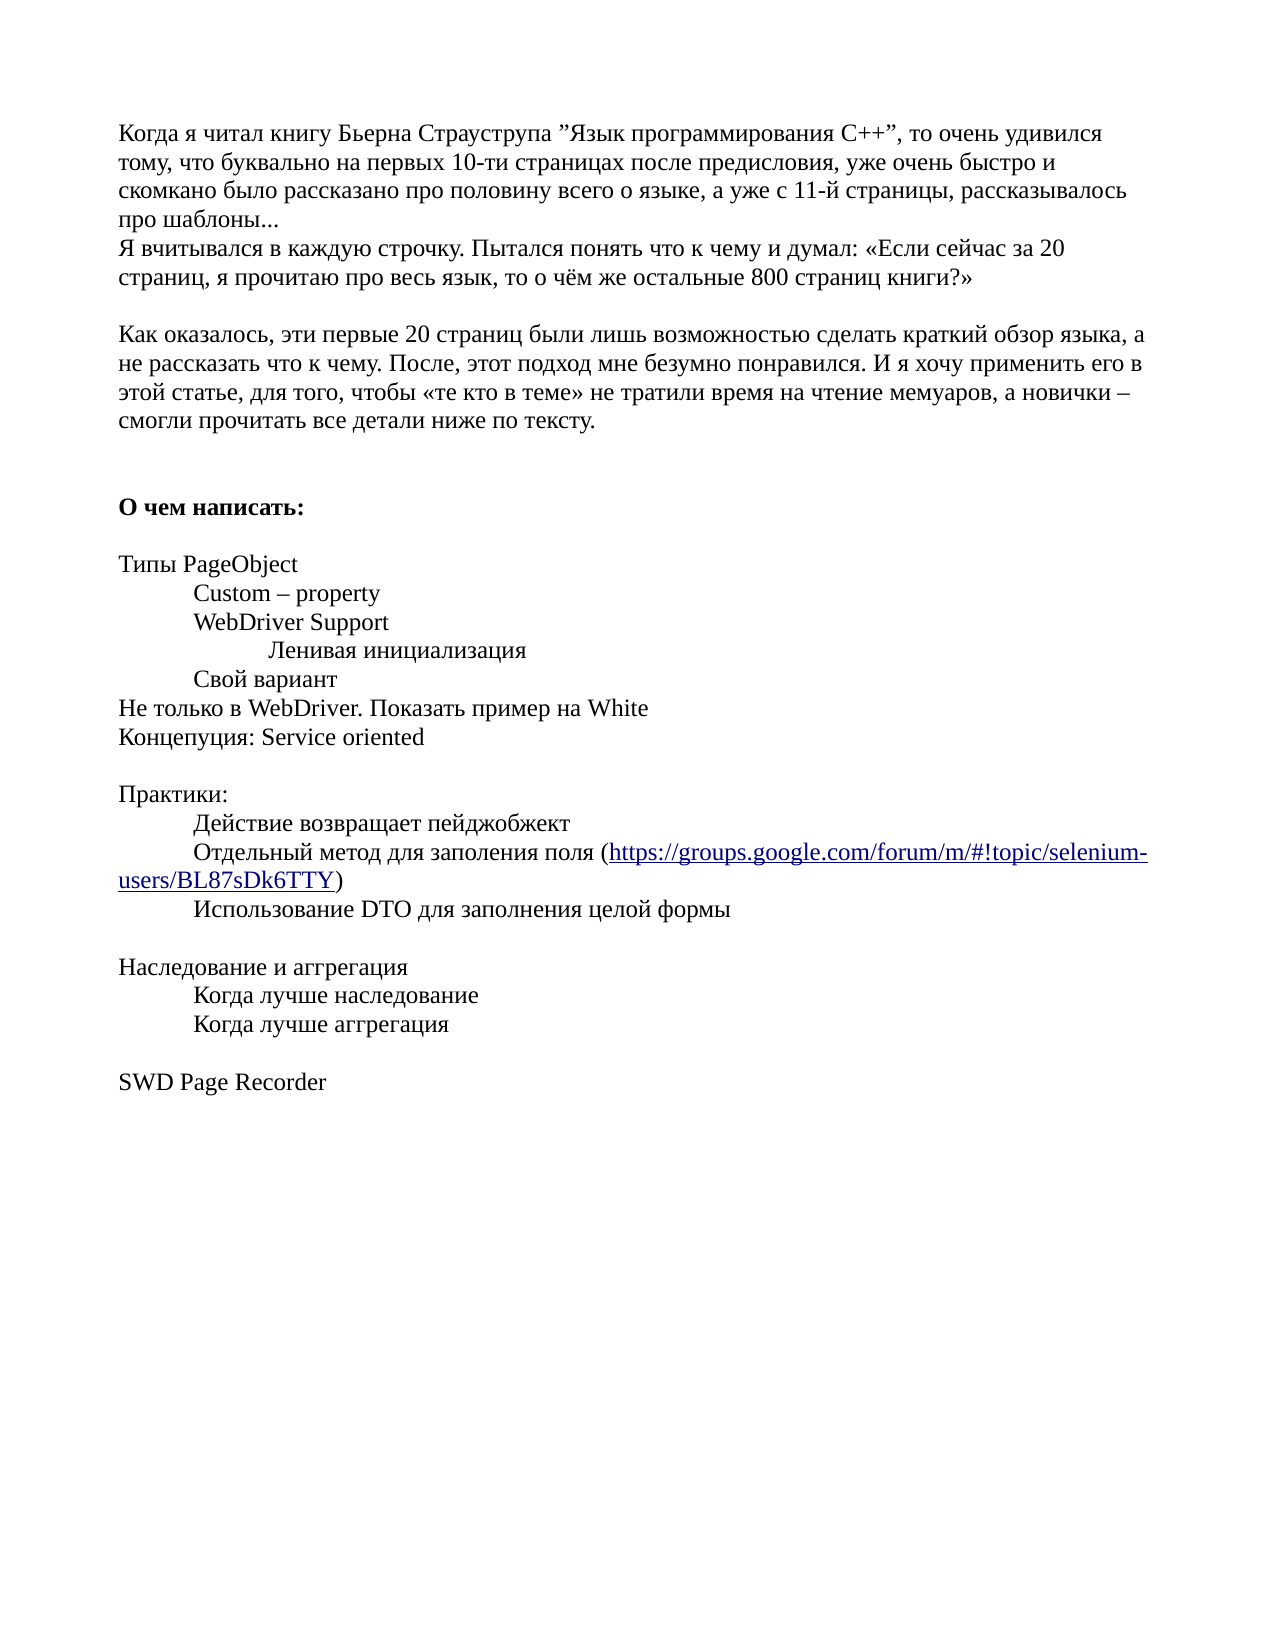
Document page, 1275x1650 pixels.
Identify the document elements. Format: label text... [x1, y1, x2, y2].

text Использование DTO для заполнения целой формы [118, 894, 1157, 923]
text Отдельный метод для заполения поля (https://groups.google.com/forum/m/#!topic/selenium-users/BL87sDk6TTY) [118, 837, 1157, 894]
text Не только в WebDriver. Показать пример на White [118, 693, 1157, 722]
text WebDriver Support [118, 607, 1157, 636]
text Custom – property [118, 578, 1157, 607]
text Когда лучше аггрегация [118, 1009, 1157, 1038]
text Наследование и аггрегация [118, 952, 1157, 981]
text Свой вариант [118, 664, 1157, 693]
text Практики: [118, 779, 1157, 808]
text Действие возвращает пейджобжект [118, 808, 1157, 837]
text Типы PageObject [118, 549, 1157, 578]
text Концепуция: Service oriented [118, 722, 1157, 751]
text Ленивая инициализация [118, 636, 1157, 664]
text SWD Page Recorder [118, 1067, 1157, 1096]
text Я вчитывался в каждую строчку. Пытался понять что к чему и думал: «Если сейчас за 20 страниц, я прочитаю про весь язык, то о чём же остальные 800 страниц книги?» [118, 233, 1157, 291]
text Когда лучше наследование [118, 981, 1157, 1009]
text Как оказалось, эти первые 20 страниц были лишь возможностью сделать краткий обзор языка, а не рассказать что к чему. После, этот подход мне безумно понравился. И я хочу применить его в этой статье, для того, чтобы «те кто в теме» не тратили время на чтение мемуаров, а новички – смогли прочитать все детали ниже по тексту. [118, 319, 1157, 434]
text О чем написать: [118, 492, 1157, 521]
text Когда я читал книгу Бьерна Страуструпа ”Язык программирования C++”, то очень удивился тому, что буквально на первых 10-ти страницах после предисловия, уже очень быстро и скомкано было рассказано про половину всего о языке, а уже с 11-й страницы, рассказывалось про шаблоны... [118, 118, 1157, 233]
